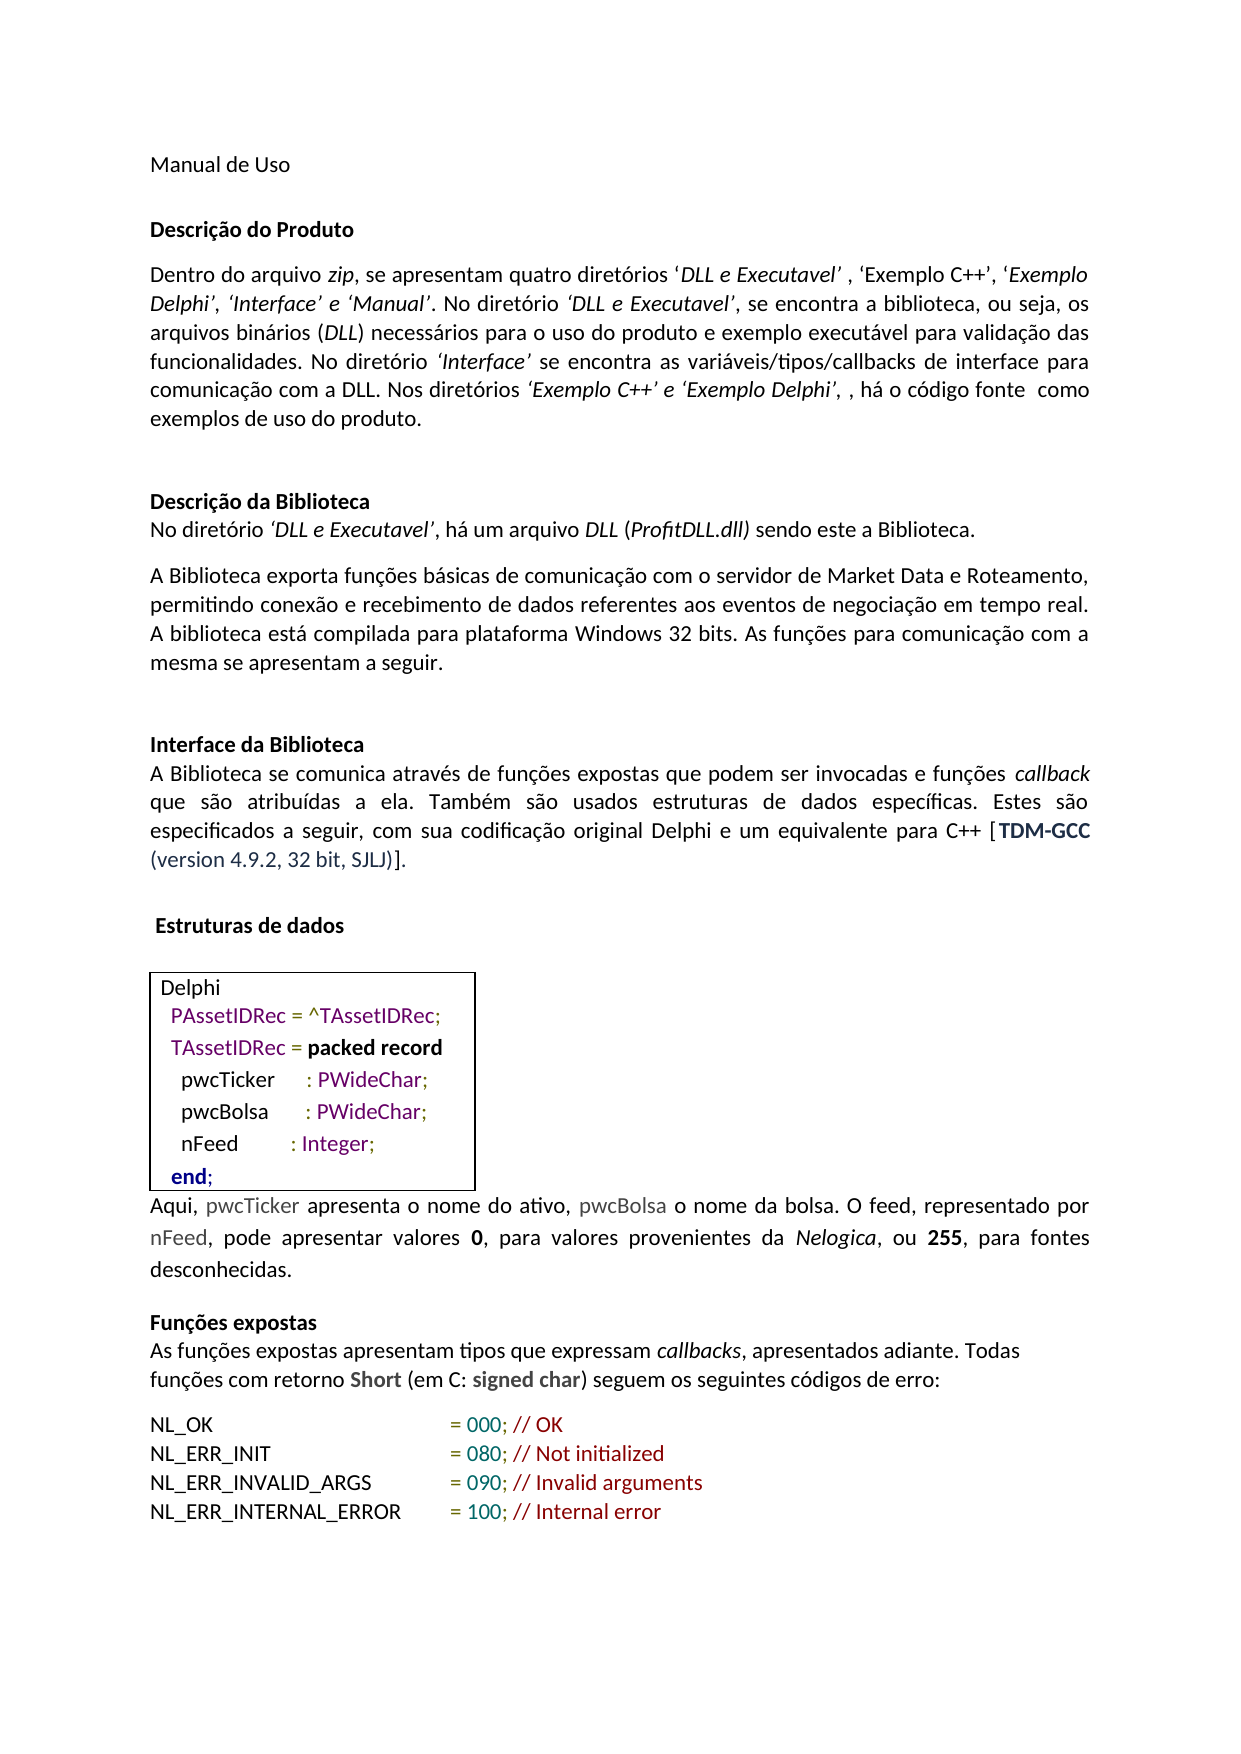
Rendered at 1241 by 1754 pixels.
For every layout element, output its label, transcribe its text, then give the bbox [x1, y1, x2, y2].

text As funções expostas apresentam tipos que expressam callbacks, apresentados adiante. Todas funções com retorno Short (em C: signed char) seguem os seguintes códigos de erro: [150, 1336, 1090, 1393]
text No diretório ‘DLL e Executavel’, há um arquivo DLL (ProfitDLL.dll) sendo este a Biblioteca. [150, 516, 1090, 543]
table_header Delphi PAssetIDRec = ^TAssetIDRec; TAssetIDRec = packed record pwcTicker : PWideChar; pwcBolsa : PWideChar; nFeed : Integer; end; [151, 973, 474, 1190]
text NL_OK = 000; // OK NL_ERR_INIT = 080; // Not initialized NL_ERR_INVALID_ARGS = 090; // Invalid arguments NL_ERR_INTERNAL_ERROR = 100; // Internal error [150, 1411, 1090, 1525]
text Dentro do arquivo zip, se apresentam quatro diretórios ‘DLL e Executavel’ , ‘Exemplo C++’, ‘Exemplo Delphi’, ‘Interface’ e ‘Manual’. No diretório ‘DLL e Executavel’, se encontra a biblioteca, ou seja, os arquivos binários (DLL) necessários para o uso do produto e exemplo executável para validação das funcionalidades. No diretório ‘Interface’ se encontra as variáveis/tipos/callbacks de interface para comunicação com a DLL. Nos diretórios ‘Exemplo C++’ e ‘Exemplo Delphi’, , há o código fonte como exemplos de uso do produto. [150, 260, 1090, 432]
text A Biblioteca exporta funções básicas de comunicação com o servidor de Market Data e Roteamento, permitindo conexão e recebimento de dados referentes aos eventos de negociação em tempo real. A biblioteca está compilada para plataforma Windows 32 bits. As funções para comunicação com a mesma se apresentam a seguir. [150, 561, 1090, 676]
text Descrição do Produto [150, 216, 1090, 243]
text Estruturas de dados [150, 912, 1090, 939]
text Manual de Uso [150, 150, 1090, 178]
text Funções expostas [150, 1308, 1090, 1336]
text Aqui, pwcTicker apresenta o nome do ativo, pwcBolsa o nome da bolsa. O feed, representado por nFeed, pode apresentar valores 0, para valores provenientes da Nelogica, ou 255, para fontes desconhecidas. [150, 1191, 1090, 1283]
text Interface da Biblioteca [150, 731, 1090, 759]
text Descrição da Biblioteca [150, 487, 1090, 516]
text A Biblioteca se comunica através de funções expostas que podem ser invocadas e funções callback que são atribuídas a ela. Também são usados estruturas de dados específicas. Estes são especificados a seguir, com sua codificação original Delphi e um equivalente para C++ [TDM-GCC (version 4.9.2, 32 bit, SJLJ)]. [150, 759, 1090, 873]
